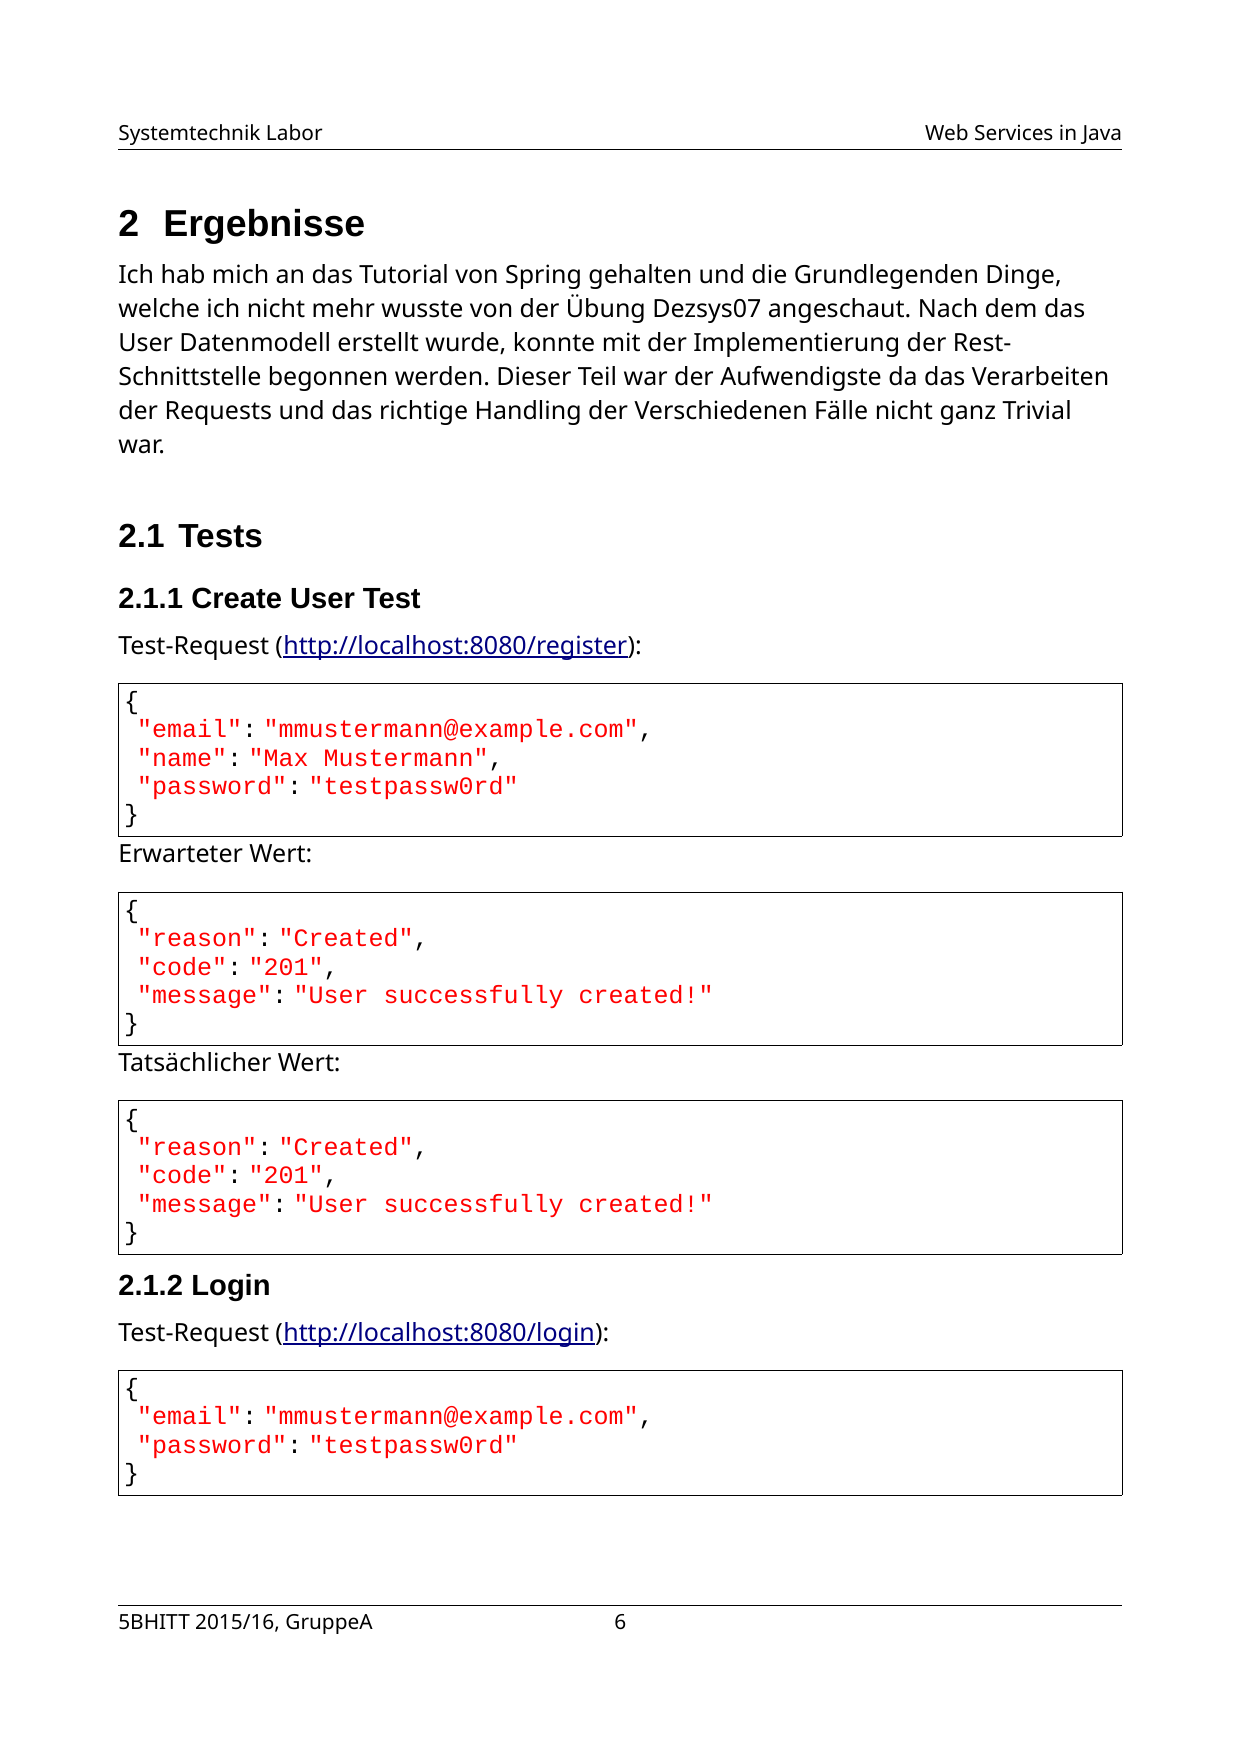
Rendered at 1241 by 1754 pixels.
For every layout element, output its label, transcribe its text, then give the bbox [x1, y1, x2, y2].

table_header { "reason": "Created", "code": "201", "message": "User successfully created!" } [119, 1101, 1122, 1253]
table_header { "reason": "Created", "code": "201", "message": "User successfully created!" } [119, 893, 1122, 1045]
text Test-Request (http://localhost:8080/register): [118, 627, 1122, 661]
text Ich hab mich an das Tutorial von Spring gehalten und die Grundlegenden Dinge, welche ich nicht mehr wusste von der Übung Dezsys07 angeschaut. Nach dem das User Datenmodell erstellt wurde, konnte mit der Implementierung der Rest-Schnittstelle begonnen werden. Dieser Teil war der Aufwendigste da das Verarbeiten der Requests und das richtige Handling der Verschiedenen Fälle nicht ganz Trivial war. [118, 257, 1122, 461]
subtitle Tests [118, 516, 1122, 554]
text Tatsächlicher Wert: [118, 1046, 1122, 1079]
subtitle Ergebnisse [118, 201, 1122, 244]
subtitle Login [118, 1268, 1122, 1302]
text Erwarteter Wert: [118, 837, 1122, 870]
text Test-Request (http://localhost:8080/login): [118, 1314, 1122, 1348]
table_header { "email": "mmustermann@example.com", "password": "testpassw0rd" } [119, 1371, 1122, 1494]
subtitle Create User Test [118, 581, 1122, 615]
table_header { "email": "mmustermann@example.com", "name": "Max Mustermann", "password": "testpassw0rd" } [119, 684, 1122, 836]
